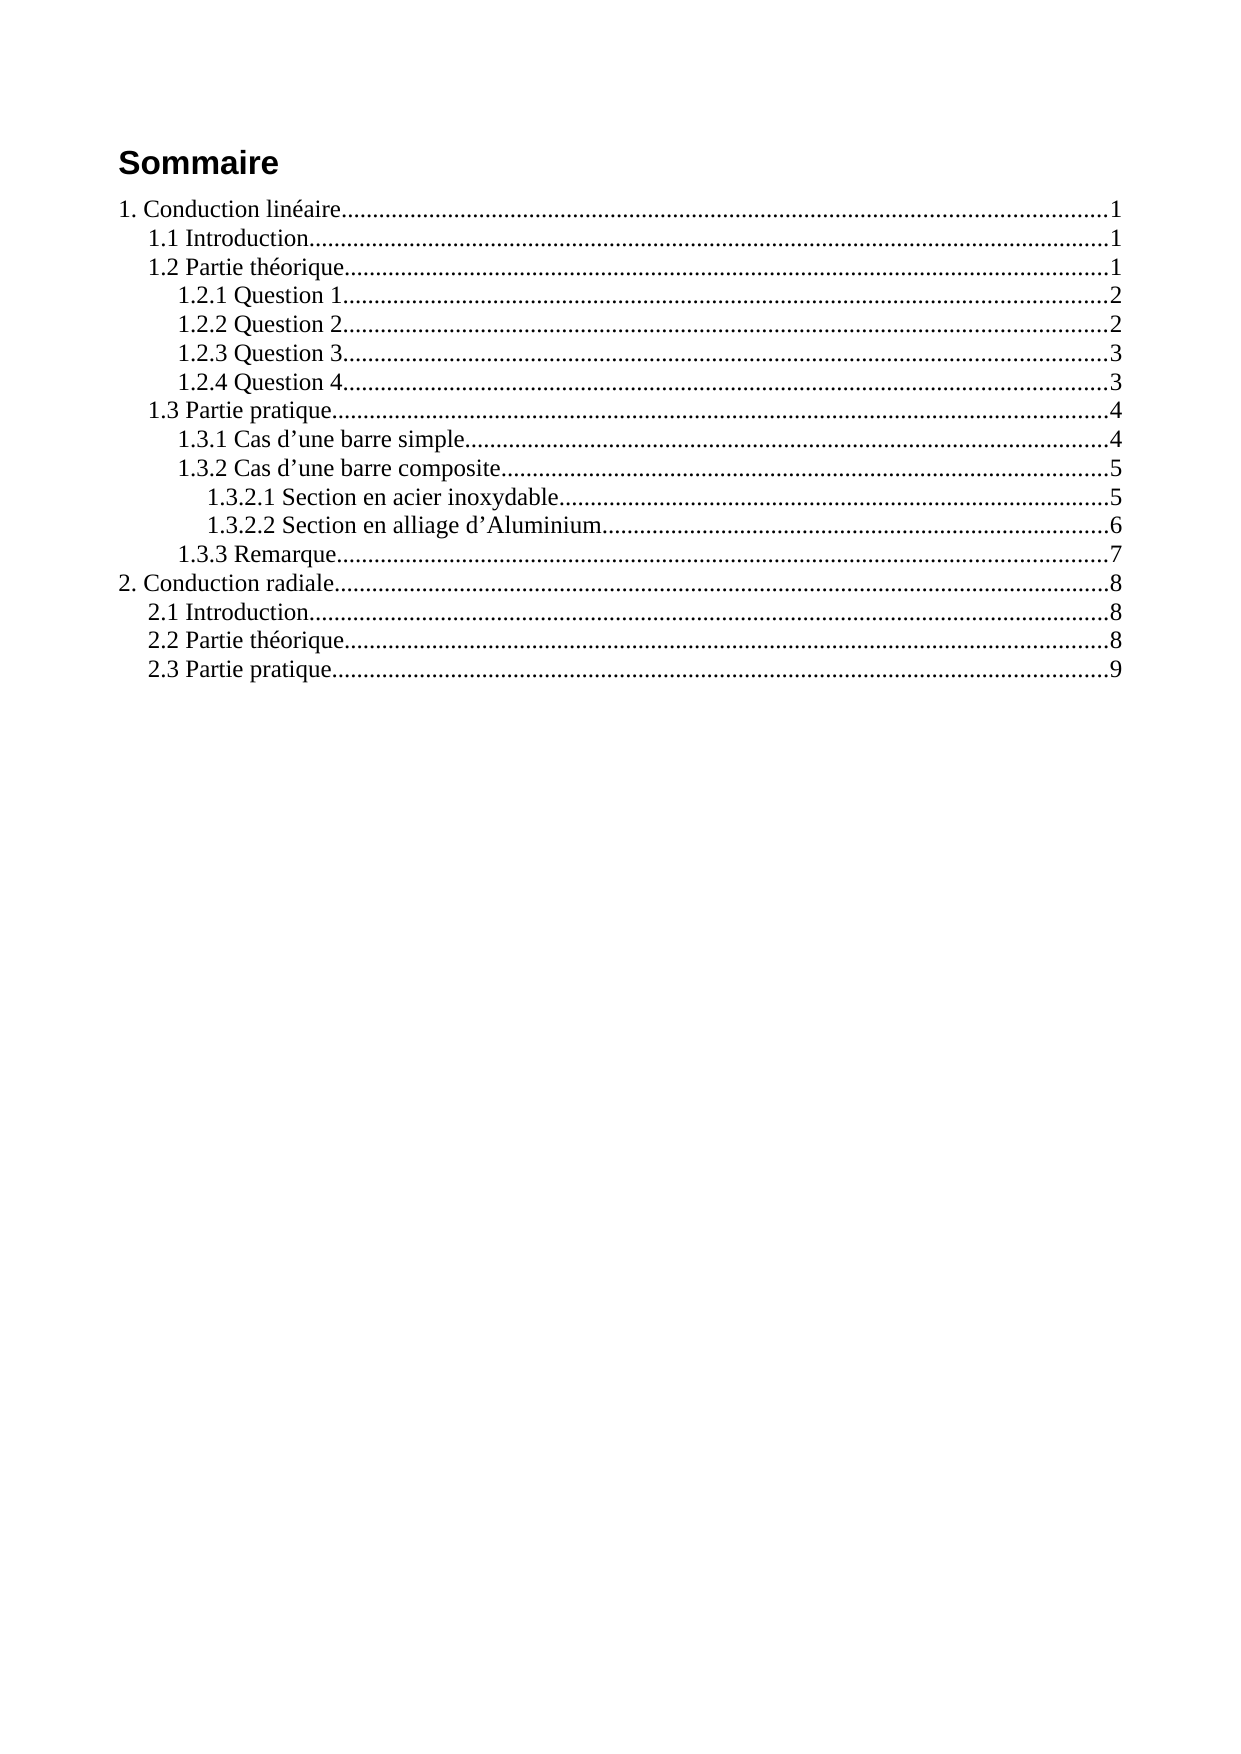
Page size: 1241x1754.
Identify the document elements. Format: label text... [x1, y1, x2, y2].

text 1.3.3 Remarque 7 [177, 539, 1122, 568]
text 1.2.2 Question 2 2 [177, 309, 1122, 338]
text 2.2 Partie théorique 8 [148, 625, 1122, 654]
text 1.2.4 Question 4 3 [177, 367, 1122, 395]
text 1.2.1 Question 1 2 [177, 280, 1122, 309]
text 1.3 Partie pratique 4 [148, 395, 1122, 424]
text 1. Conduction linéaire 1 [118, 194, 1122, 223]
text 1.3.2 Cas d’une barre composite 5 [177, 453, 1122, 482]
text 1.3.2.2 Section en alliage d’Aluminium 6 [207, 510, 1122, 539]
text 2. Conduction radiale 8 [118, 568, 1122, 597]
text 2.3 Partie pratique 9 [148, 654, 1122, 683]
text 1.2.3 Question 3 3 [177, 338, 1122, 367]
text 1.3.2.1 Section en acier inoxydable 5 [207, 482, 1122, 510]
text 1.3.1 Cas d’une barre simple 4 [177, 424, 1122, 453]
subtitle Sommaire [118, 143, 1122, 182]
text 1.2 Partie théorique 1 [148, 252, 1122, 280]
text 2.1 Introduction 8 [148, 597, 1122, 625]
text 1.1 Introduction 1 [148, 223, 1122, 252]
